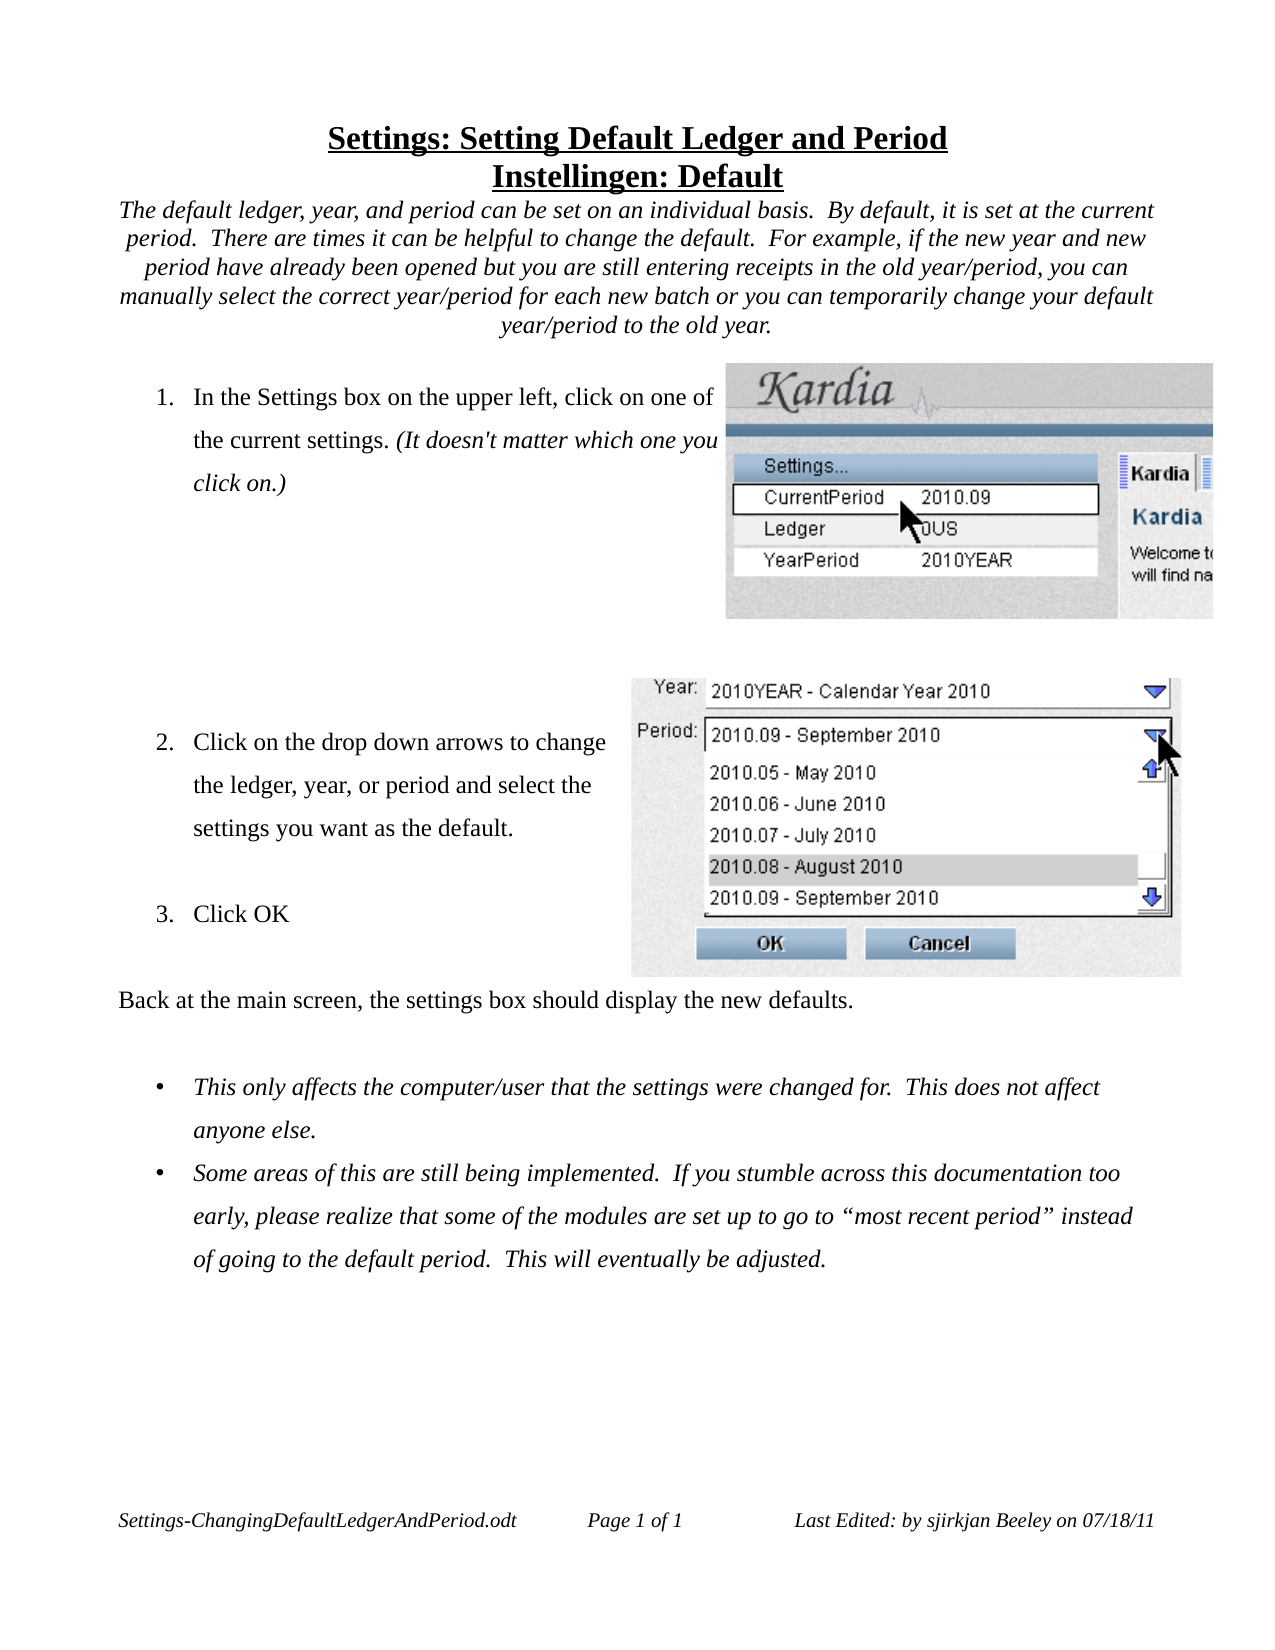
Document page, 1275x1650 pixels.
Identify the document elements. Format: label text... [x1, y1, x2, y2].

text Settings: Setting Default Ledger and Period [118, 118, 1157, 156]
list In the Settings box on the upper left, click on one of the current settings. (It doesn't matter which one you click on.) [156, 382, 725, 497]
picture [725, 363, 1214, 619]
list Some areas of this are still being implemented. If you stumble across this documentation too early, please realize that some of the modules are set up to go to “most recent period” instead of going to the default period. This will eventually be adjusted. [156, 1158, 1157, 1273]
list Click on the drop down arrows to change the ledger, year, or period and select the settings you want as the default. [156, 727, 631, 842]
list This only affects the computer/user that the settings were changed for. This does not affect anyone else. [156, 1072, 1157, 1143]
picture [631, 678, 1182, 977]
text The default ledger, year, and period can be set on an individual basis. By default, it is set at the current period. There are times it can be helpful to change the default. For example, if the new year and new period have already been opened but you are still entering receipts in the old year/period, you can manually select the correct year/period for each new batch or you can temporarily change your default year/period to the old year. [118, 195, 1157, 338]
list Click OK [156, 899, 631, 928]
text Instellingen: Default [118, 156, 1157, 195]
text Back at the main screen, the settings box should display the new defaults. [118, 985, 1157, 1014]
